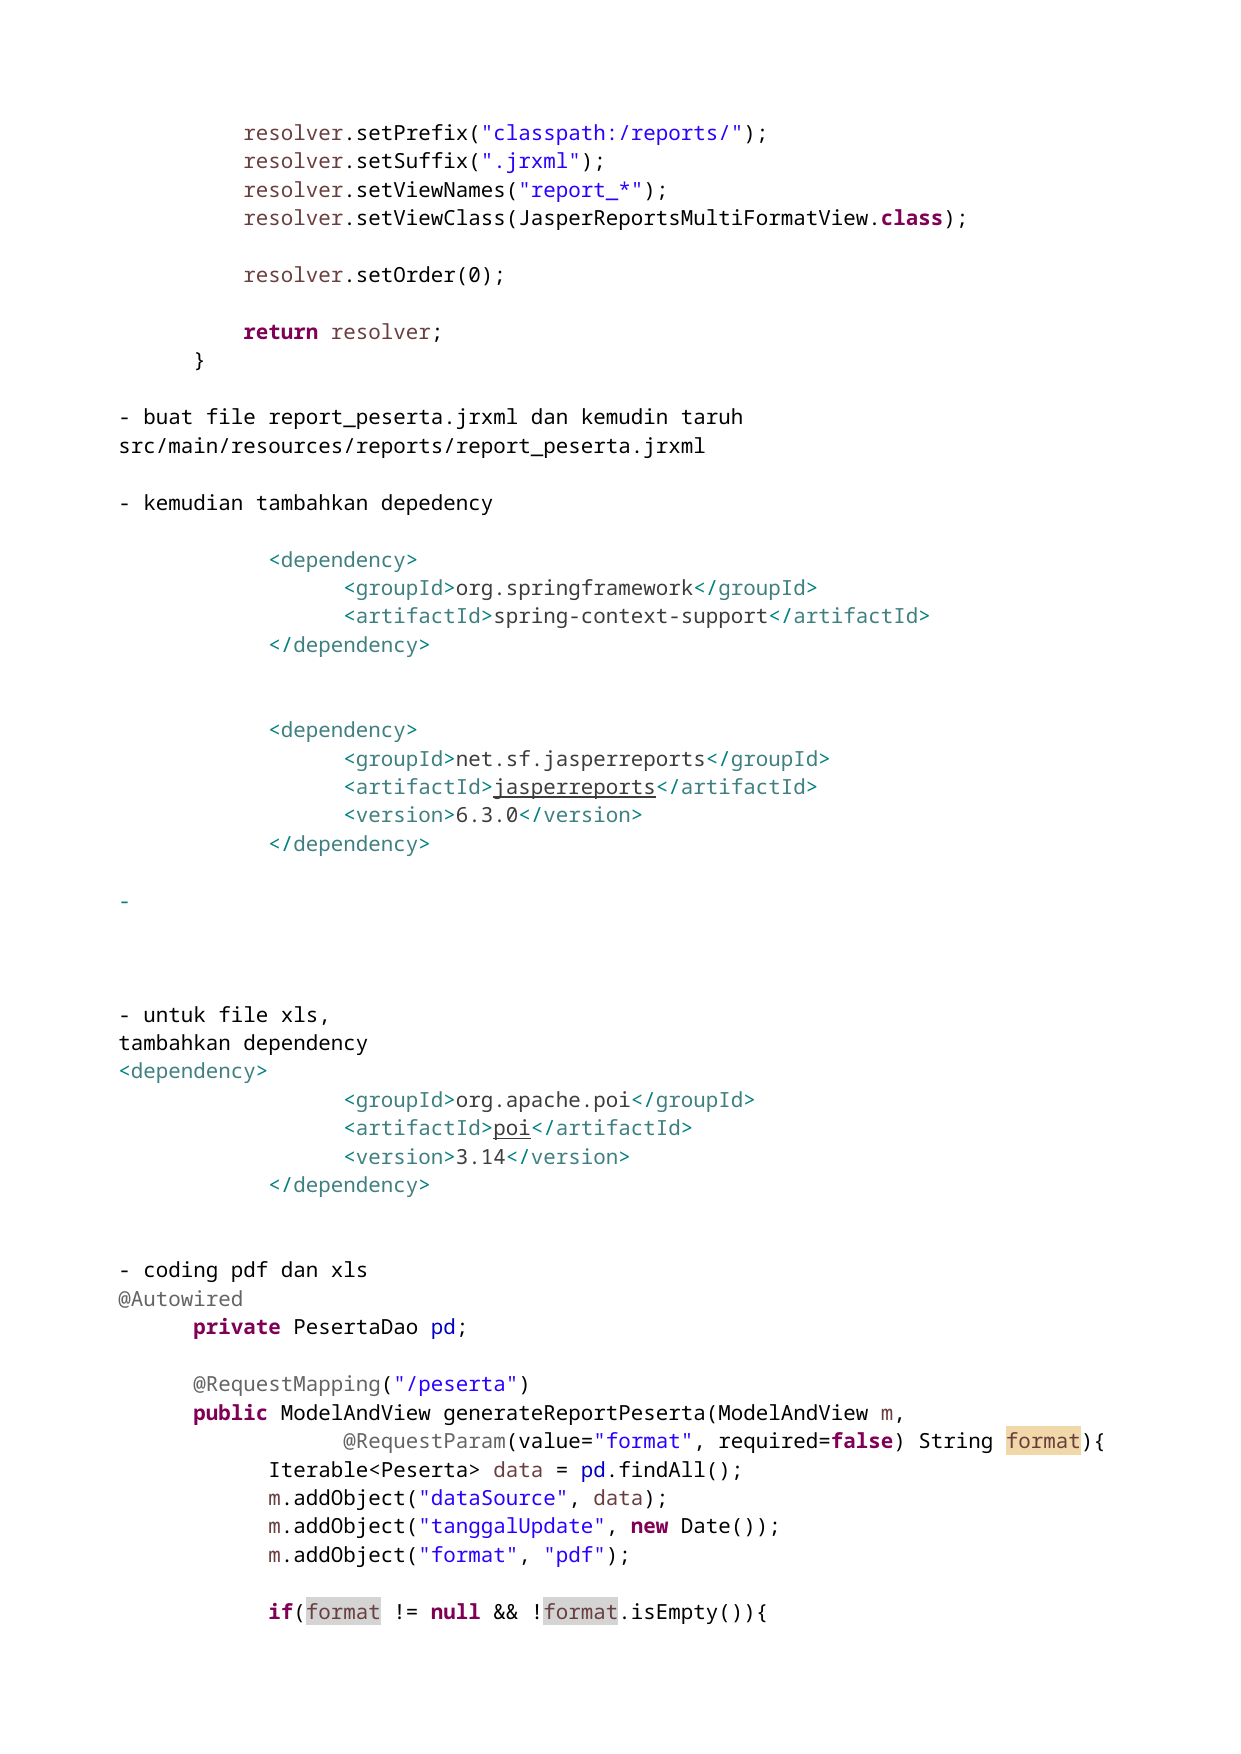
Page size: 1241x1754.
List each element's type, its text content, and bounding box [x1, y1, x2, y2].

text </dependency> [118, 829, 1122, 857]
text tambahkan dependency [118, 1028, 1122, 1057]
text Iterable<Peserta> data = pd.findAll(); [118, 1455, 1122, 1483]
text @Autowired [118, 1284, 1122, 1312]
text private PesertaDao pd; [118, 1312, 1122, 1341]
text m.addObject("dataSource", data); [118, 1483, 1122, 1512]
text - kemudian tambahkan depedency [118, 488, 1122, 516]
text return resolver; [118, 317, 1122, 346]
text @RequestParam(value="format", required=false) String format){ [118, 1426, 1122, 1455]
text <groupId>org.apache.poi</groupId> [118, 1085, 1122, 1113]
text - buat file report_peserta.jrxml dan kemudin taruh src/main/resources/reports/report_peserta.jrxml [118, 402, 1122, 459]
text resolver.setViewNames("report_*"); [118, 175, 1122, 203]
text - [118, 886, 1122, 914]
text </dependency> [118, 630, 1122, 658]
text <dependency> [118, 545, 1122, 573]
text <dependency> [118, 715, 1122, 744]
text <version>6.3.0</version> [118, 801, 1122, 829]
text <version>3.14</version> [118, 1142, 1122, 1170]
text m.addObject("tanggalUpdate", new Date()); [118, 1512, 1122, 1540]
text - untuk file xls, [118, 1000, 1122, 1028]
text </dependency> [118, 1170, 1122, 1199]
text <artifactId>spring-context-support</artifactId> [118, 602, 1122, 630]
text public ModelAndView generateReportPeserta(ModelAndView m, [118, 1398, 1122, 1426]
text - coding pdf dan xls [118, 1256, 1122, 1284]
text if(format != null && !format.isEmpty()){ [118, 1597, 1122, 1625]
text <groupId>net.sf.jasperreports</groupId> [118, 744, 1122, 772]
text m.addObject("format", "pdf"); [118, 1540, 1122, 1568]
text } [118, 346, 1122, 374]
text resolver.setSuffix(".jrxml"); [118, 147, 1122, 175]
text <artifactId>jasperreports</artifactId> [118, 772, 1122, 801]
text resolver.setOrder(0); [118, 260, 1122, 289]
text @RequestMapping("/peserta") [118, 1369, 1122, 1398]
text <artifactId>poi</artifactId> [118, 1113, 1122, 1142]
text <dependency> [118, 1057, 1122, 1085]
text <groupId>org.springframework</groupId> [118, 573, 1122, 602]
text resolver.setPrefix("classpath:/reports/"); [118, 118, 1122, 147]
text resolver.setViewClass(JasperReportsMultiFormatView.class); [118, 203, 1122, 232]
